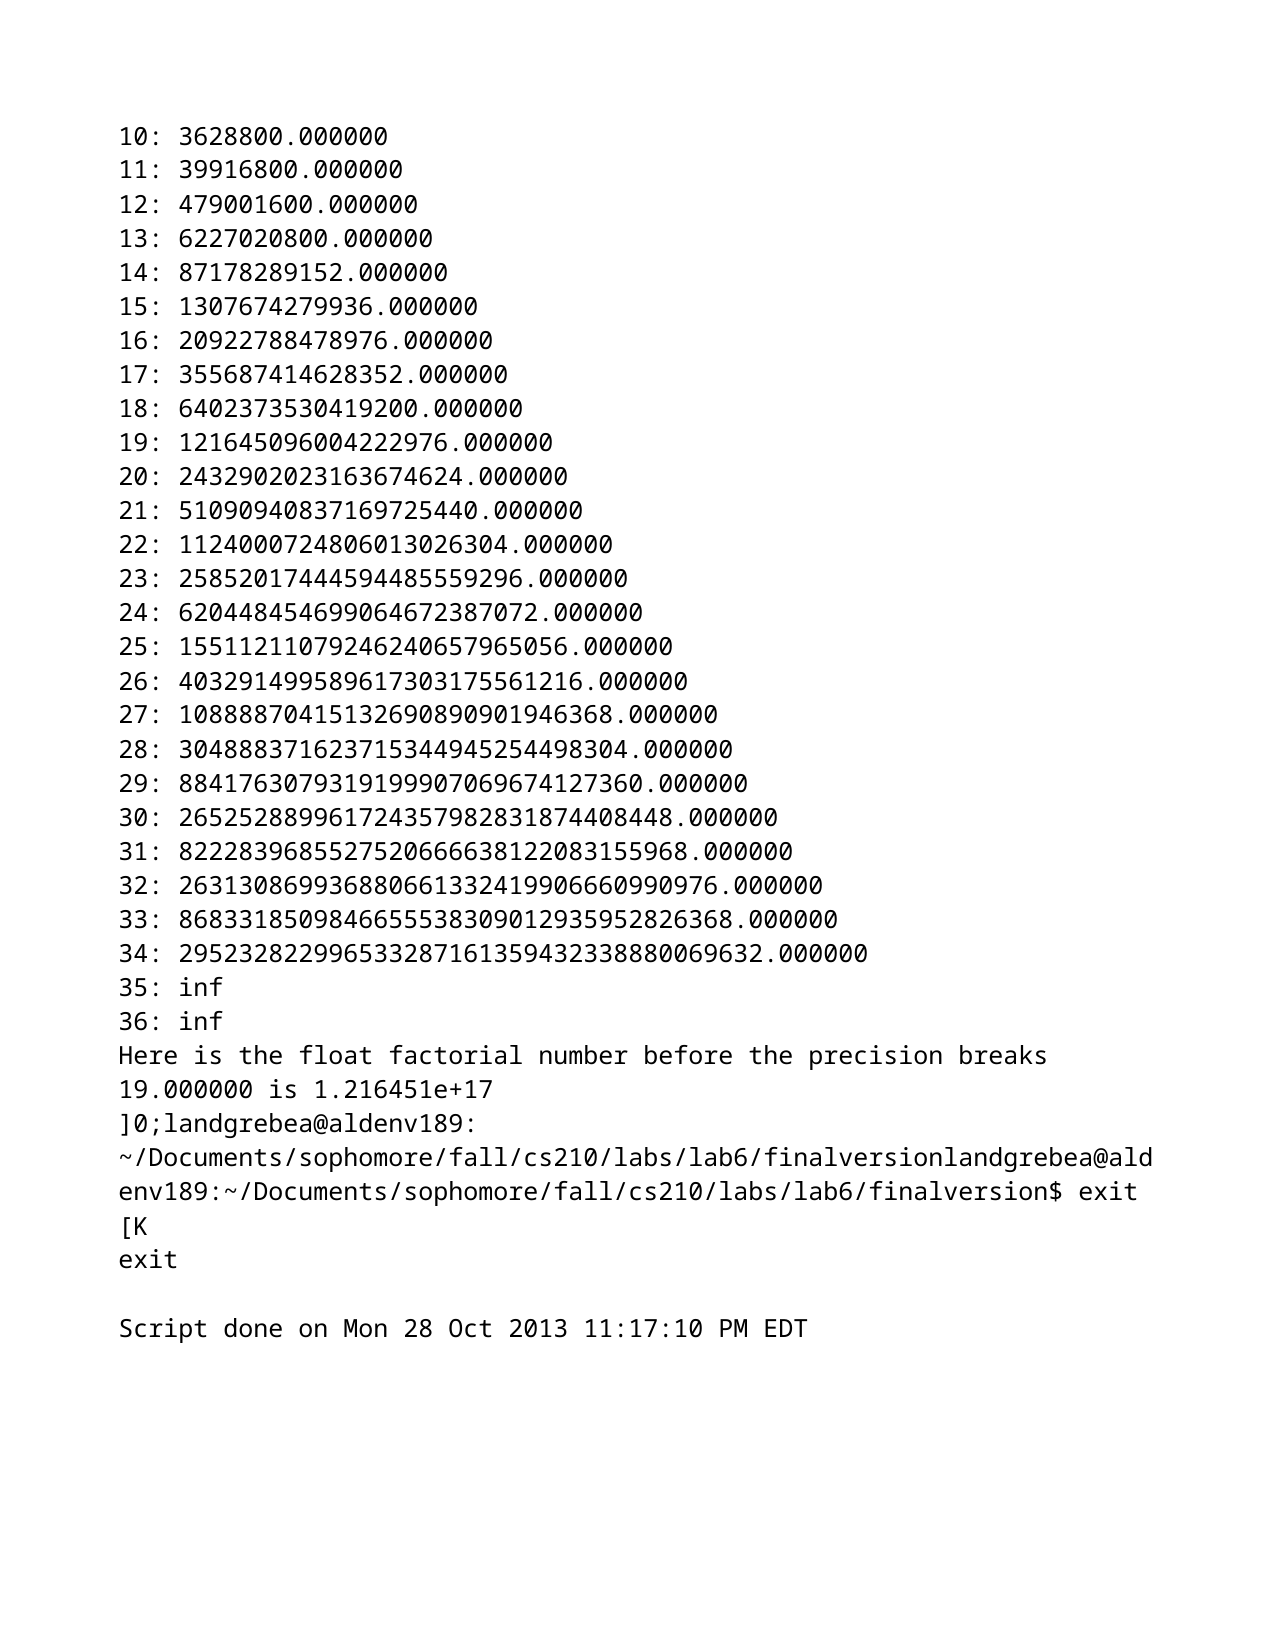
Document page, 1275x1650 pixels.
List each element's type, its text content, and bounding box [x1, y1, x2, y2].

text 11: 39916800.000000 [118, 152, 1157, 186]
text 27: 10888870415132690890901946368.000000 [118, 697, 1157, 731]
text 26: 403291499589617303175561216.000000 [118, 663, 1157, 697]
text 18: 6402373530419200.000000 [118, 391, 1157, 425]
text 10: 3628800.000000 [118, 118, 1157, 152]
text 21: 51090940837169725440.000000 [118, 493, 1157, 527]
text 23: 25852017444594485559296.000000 [118, 561, 1157, 595]
text 19: 121645096004222976.000000 [118, 425, 1157, 459]
text 13: 6227020800.000000 [118, 220, 1157, 254]
text 25: 15511211079246240657965056.000000 [118, 629, 1157, 663]
text ]0;landgrebea@aldenv189: ~/Documents/sophomore/fall/cs210/labs/lab6/finalversionlandgrebea@aldenv189:~/Documents/sophomore/fall/cs210/labs/lab6/finalversion$ exit [K [118, 1106, 1157, 1242]
text 31: 8222839685527520666638122083155968.000000 [118, 833, 1157, 867]
text Here is the float factorial number before the precision breaks 19.000000 is 1.216451e+17 [118, 1038, 1157, 1106]
text Script done on Mon 28 Oct 2013 11:17:10 PM EDT [118, 1310, 1157, 1344]
text 17: 355687414628352.000000 [118, 357, 1157, 391]
text 14: 87178289152.000000 [118, 254, 1157, 288]
text exit [118, 1242, 1157, 1276]
text 24: 620448454699064672387072.000000 [118, 595, 1157, 629]
text 33: 8683318509846655538309012935952826368.000000 [118, 902, 1157, 936]
text 30: 265252889961724357982831874408448.000000 [118, 799, 1157, 833]
text 28: 304888371623715344945254498304.000000 [118, 731, 1157, 765]
text 15: 1307674279936.000000 [118, 288, 1157, 322]
text 12: 479001600.000000 [118, 186, 1157, 220]
text 16: 20922788478976.000000 [118, 322, 1157, 357]
text 35: inf [118, 970, 1157, 1004]
text 20: 2432902023163674624.000000 [118, 459, 1157, 493]
text 32: 263130869936880661332419906660990976.000000 [118, 867, 1157, 902]
text 22: 1124000724806013026304.000000 [118, 527, 1157, 561]
text 34: 295232822996533287161359432338880069632.000000 [118, 936, 1157, 970]
text 36: inf [118, 1004, 1157, 1038]
text 29: 8841763079319199907069674127360.000000 [118, 765, 1157, 799]
